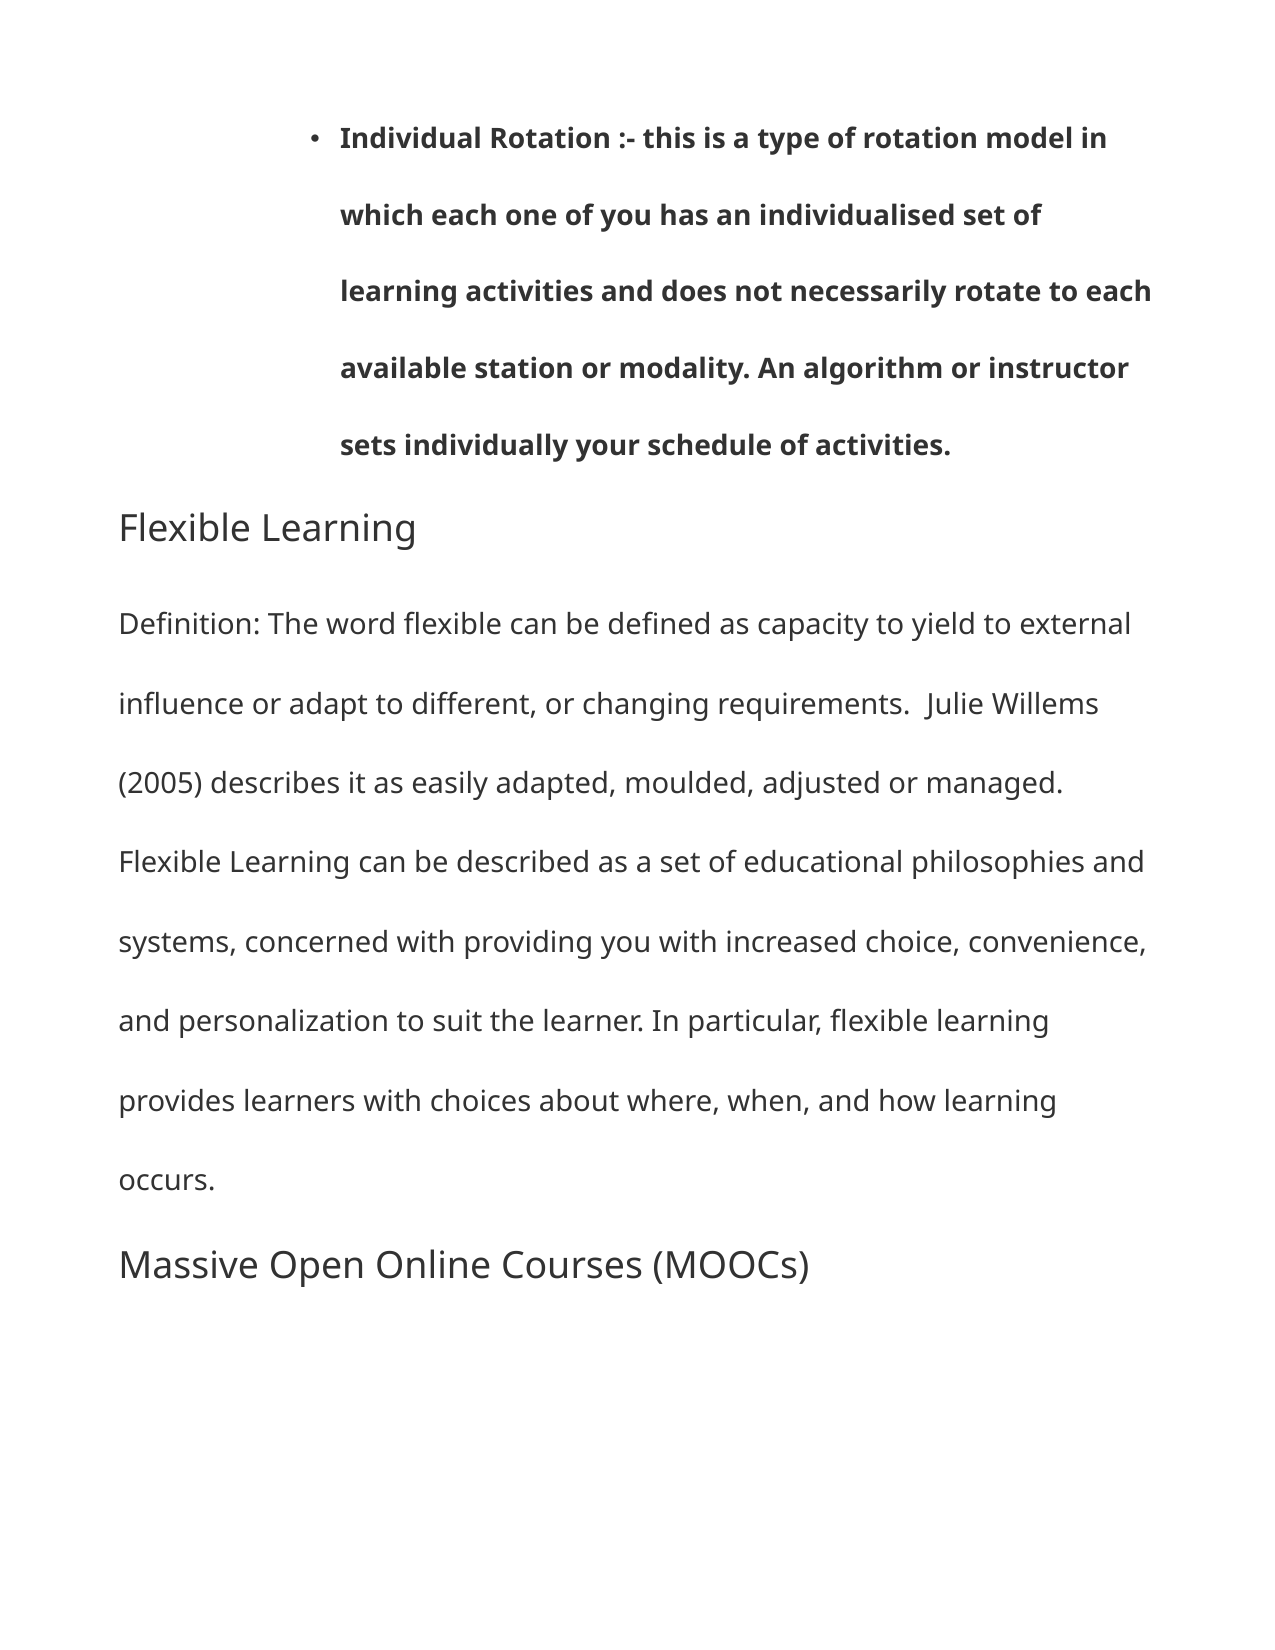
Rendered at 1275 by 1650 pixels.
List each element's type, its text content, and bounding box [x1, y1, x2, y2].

subtitle Individual Rotation :- this is a type of rotation model in which each one of you has an individualised set of learning activities and does not necessarily rotate to each available station or modality. An algorithm or instructor sets individually your schedule of activities. [310, 118, 1157, 463]
subtitle Massive Open Online Courses (MOOCs) [118, 1238, 1157, 1289]
subtitle Definition: The word flexible can be defined as capacity to yield to external influence or adapt to different, or changing requirements. Julie Willems (2005) describes it as easily adapted, moulded, adjusted or managed. Flexible Learning can be described as a set of educational philosophies and systems, concerned with providing you with increased choice, convenience, and personalization to suit the learner. In particular, flexible learning provides learners with choices about where, when, and how learning occurs. [118, 603, 1157, 1199]
subtitle Flexible Learning [118, 501, 1157, 552]
